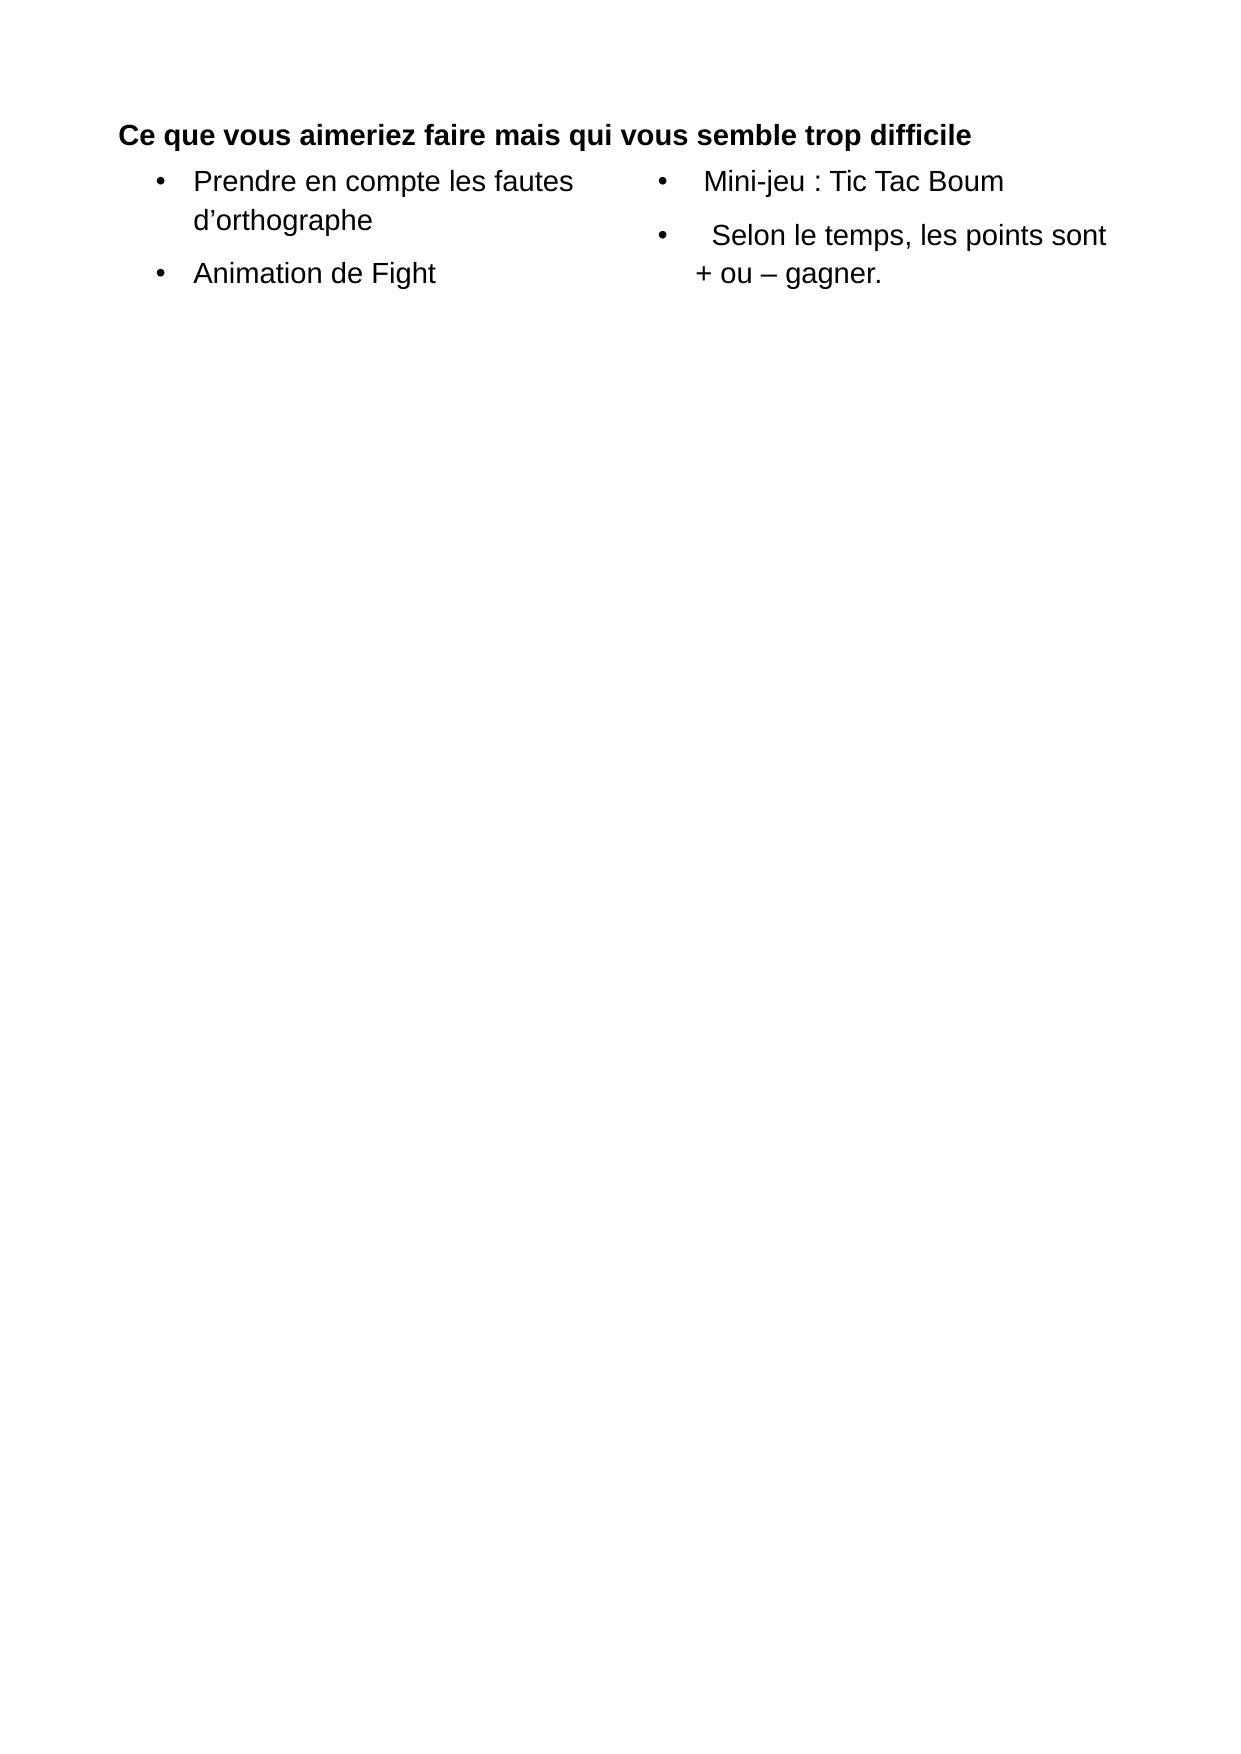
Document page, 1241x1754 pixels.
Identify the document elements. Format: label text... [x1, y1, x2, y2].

list Animation de Fight [156, 256, 620, 290]
list Prendre en compte les fautes d’orthographe [156, 164, 620, 236]
list Selon le temps, les points sont + ou – gagner. [658, 217, 1122, 290]
list Mini-jeu : Tic Tac Boum [658, 164, 1122, 198]
subtitle Ce que vous aimeriez faire mais qui vous semble trop difficile [118, 118, 1122, 152]
